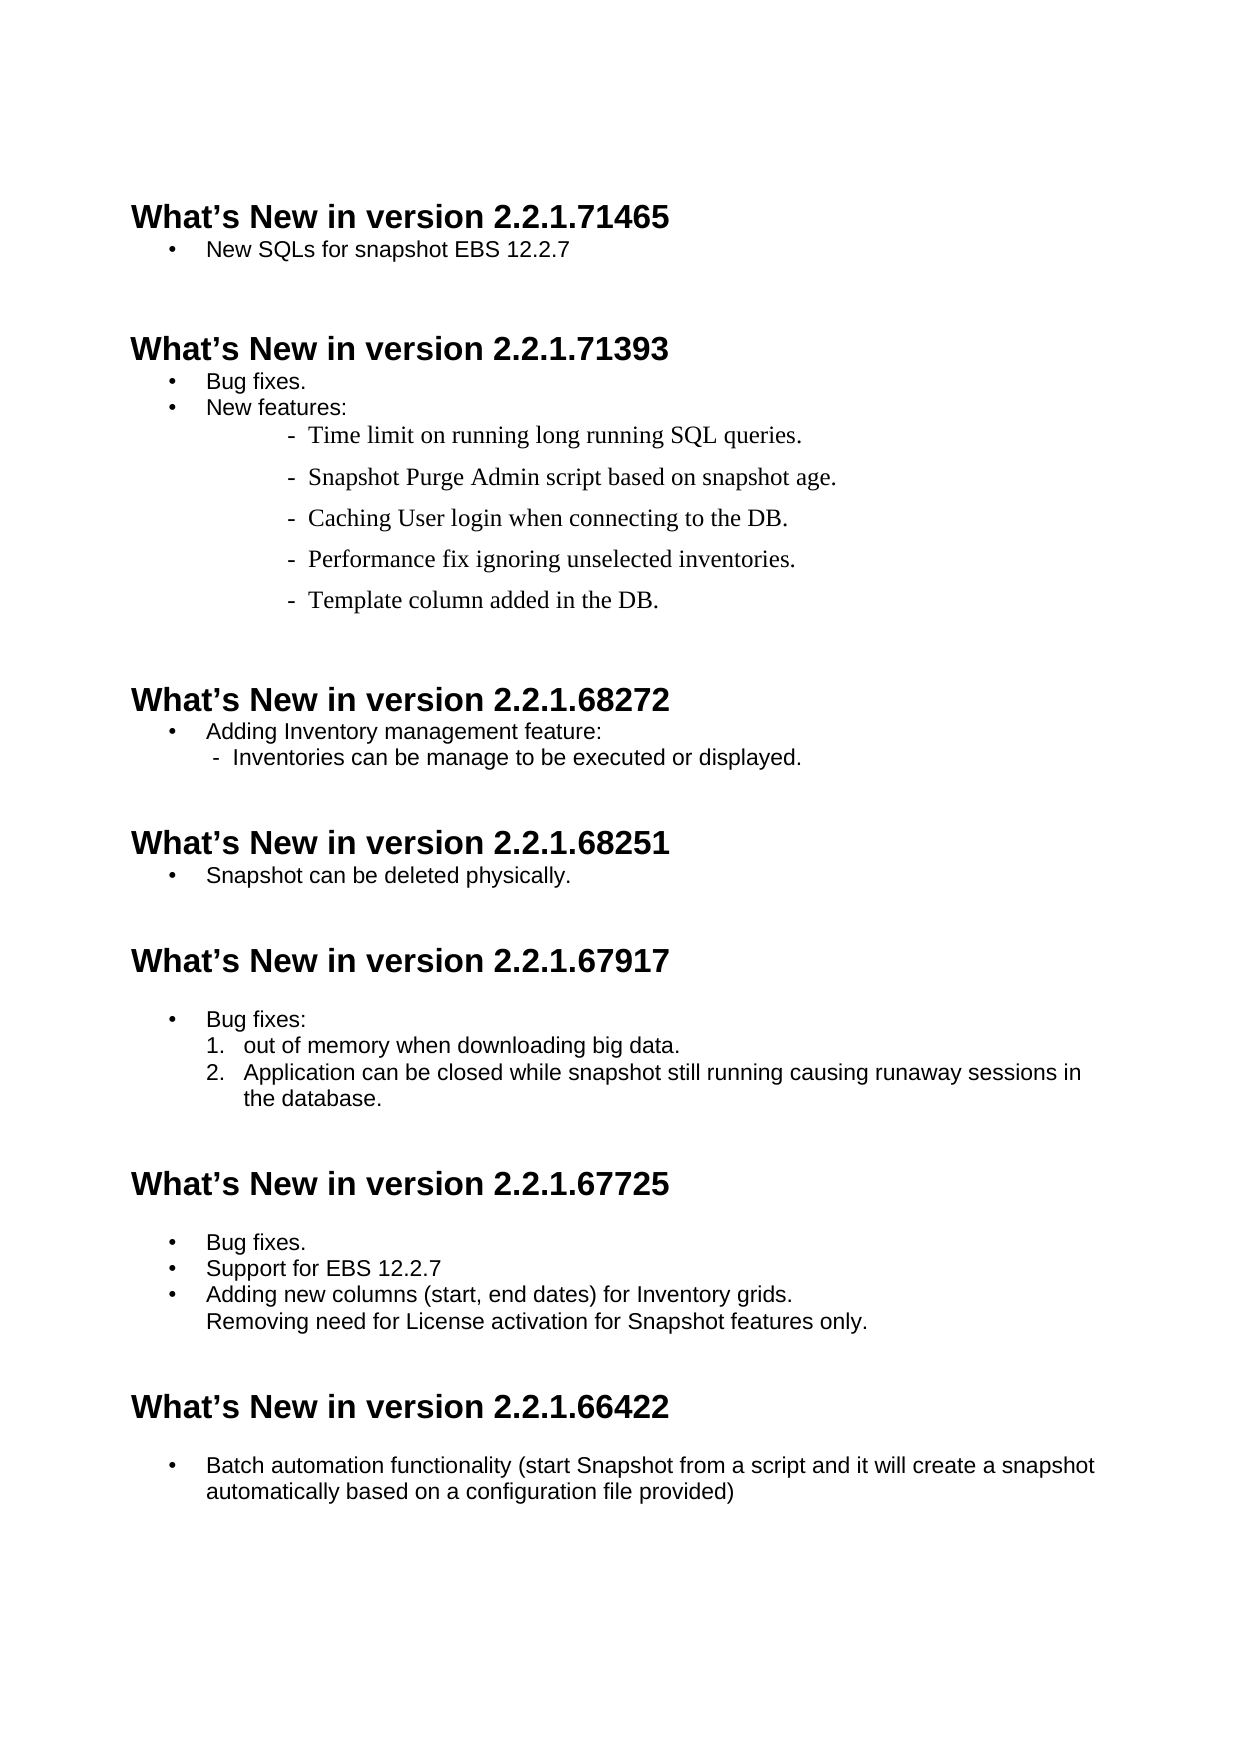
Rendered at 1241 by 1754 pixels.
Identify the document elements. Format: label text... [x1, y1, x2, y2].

list Bug fixes: [168, 1006, 1099, 1032]
subtitle What’s New in version 2.2.1.67725 [93, 1164, 1099, 1202]
subtitle What’s New in version 2.2.1.68251 [93, 823, 1099, 862]
list Bug fixes. [168, 368, 1099, 394]
list Bug fixes. [168, 1229, 1099, 1255]
list Adding Inventory management feature: [168, 718, 1099, 744]
subtitle What’s New in version 2.2.1.71465 [93, 197, 1099, 236]
text - Performance fix ignoring unselected inventories. [131, 544, 1099, 573]
list Support for EBS 12.2.7 [168, 1255, 1099, 1281]
list - Inventories can be manage to be executed or displayed. [168, 744, 1099, 771]
subtitle What’s New in version 2.2.1.68272 [93, 679, 1099, 718]
list New SQLs for snapshot EBS 12.2.7 [168, 236, 1099, 262]
text - Time limit on running long running SQL queries. [131, 421, 1099, 449]
subtitle What’s New in version 2.2.1.67917 [93, 941, 1099, 979]
subtitle What’s New in version 2.2.1.66422 [93, 1387, 1099, 1425]
list Snapshot can be deleted physically. [168, 862, 1099, 888]
list out of memory when downloading big data. [206, 1032, 1099, 1058]
text - Snapshot Purge Admin script based on snapshot age. [131, 462, 1099, 491]
list Application can be closed while snapshot still running causing runaway sessions in the database. [206, 1058, 1099, 1111]
text - Template column added in the DB. [131, 586, 1099, 614]
subtitle What’s New in version 2.2.1.71393 [93, 329, 1099, 368]
list Removing need for License activation for Snapshot features only. [168, 1308, 1099, 1334]
list New features: [168, 394, 1099, 421]
list Adding new columns (start, end dates) for Inventory grids. [168, 1281, 1099, 1308]
list Batch automation functionality (start Snapshot from a script and it will create a snapshot automatically based on a configuration file provided) [168, 1452, 1099, 1504]
text - Caching User login when connecting to the DB. [131, 503, 1099, 532]
